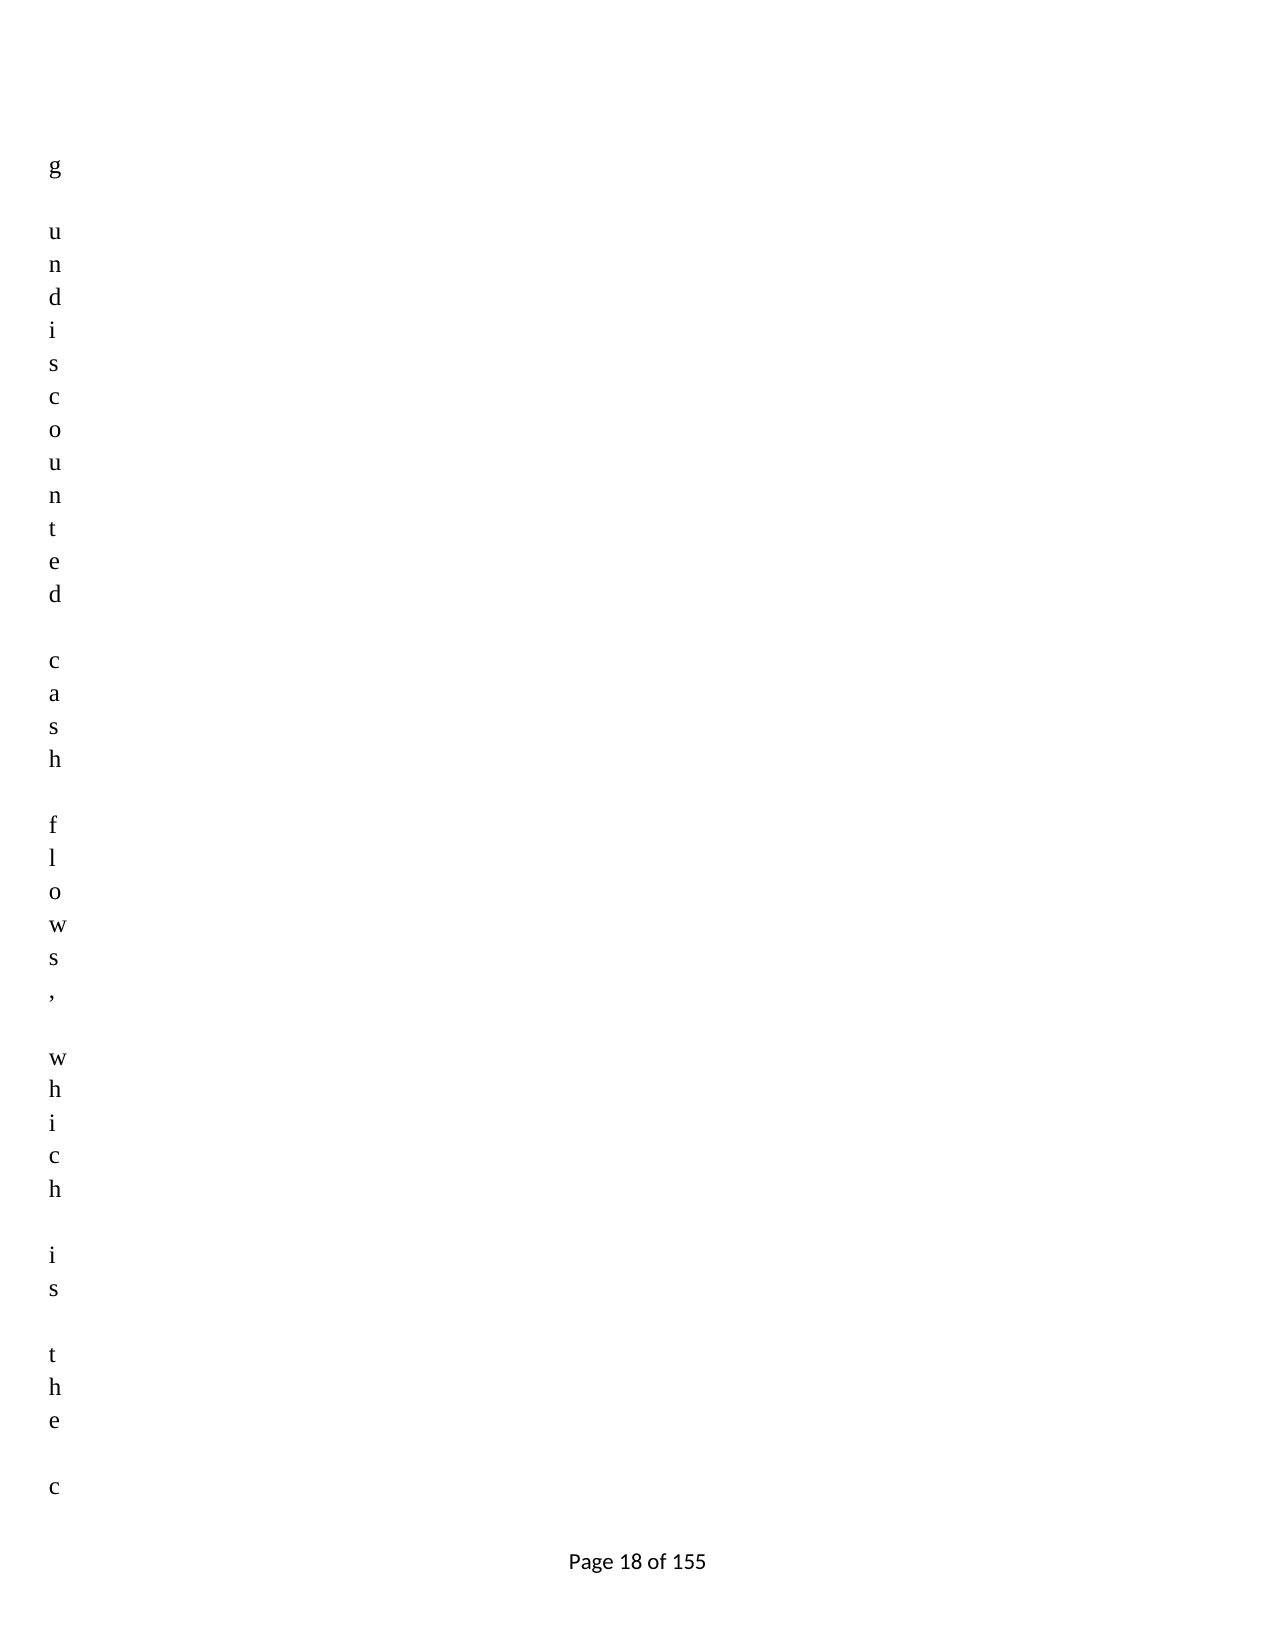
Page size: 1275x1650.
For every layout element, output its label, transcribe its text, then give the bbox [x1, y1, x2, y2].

table_cell g undiscounted cash flows, which is the c [38, 150, 294, 1499]
table_cell [1066, 150, 1275, 1499]
table_cell [809, 150, 1066, 1499]
table_cell [295, 150, 551, 1499]
table_cell [551, 150, 808, 1499]
